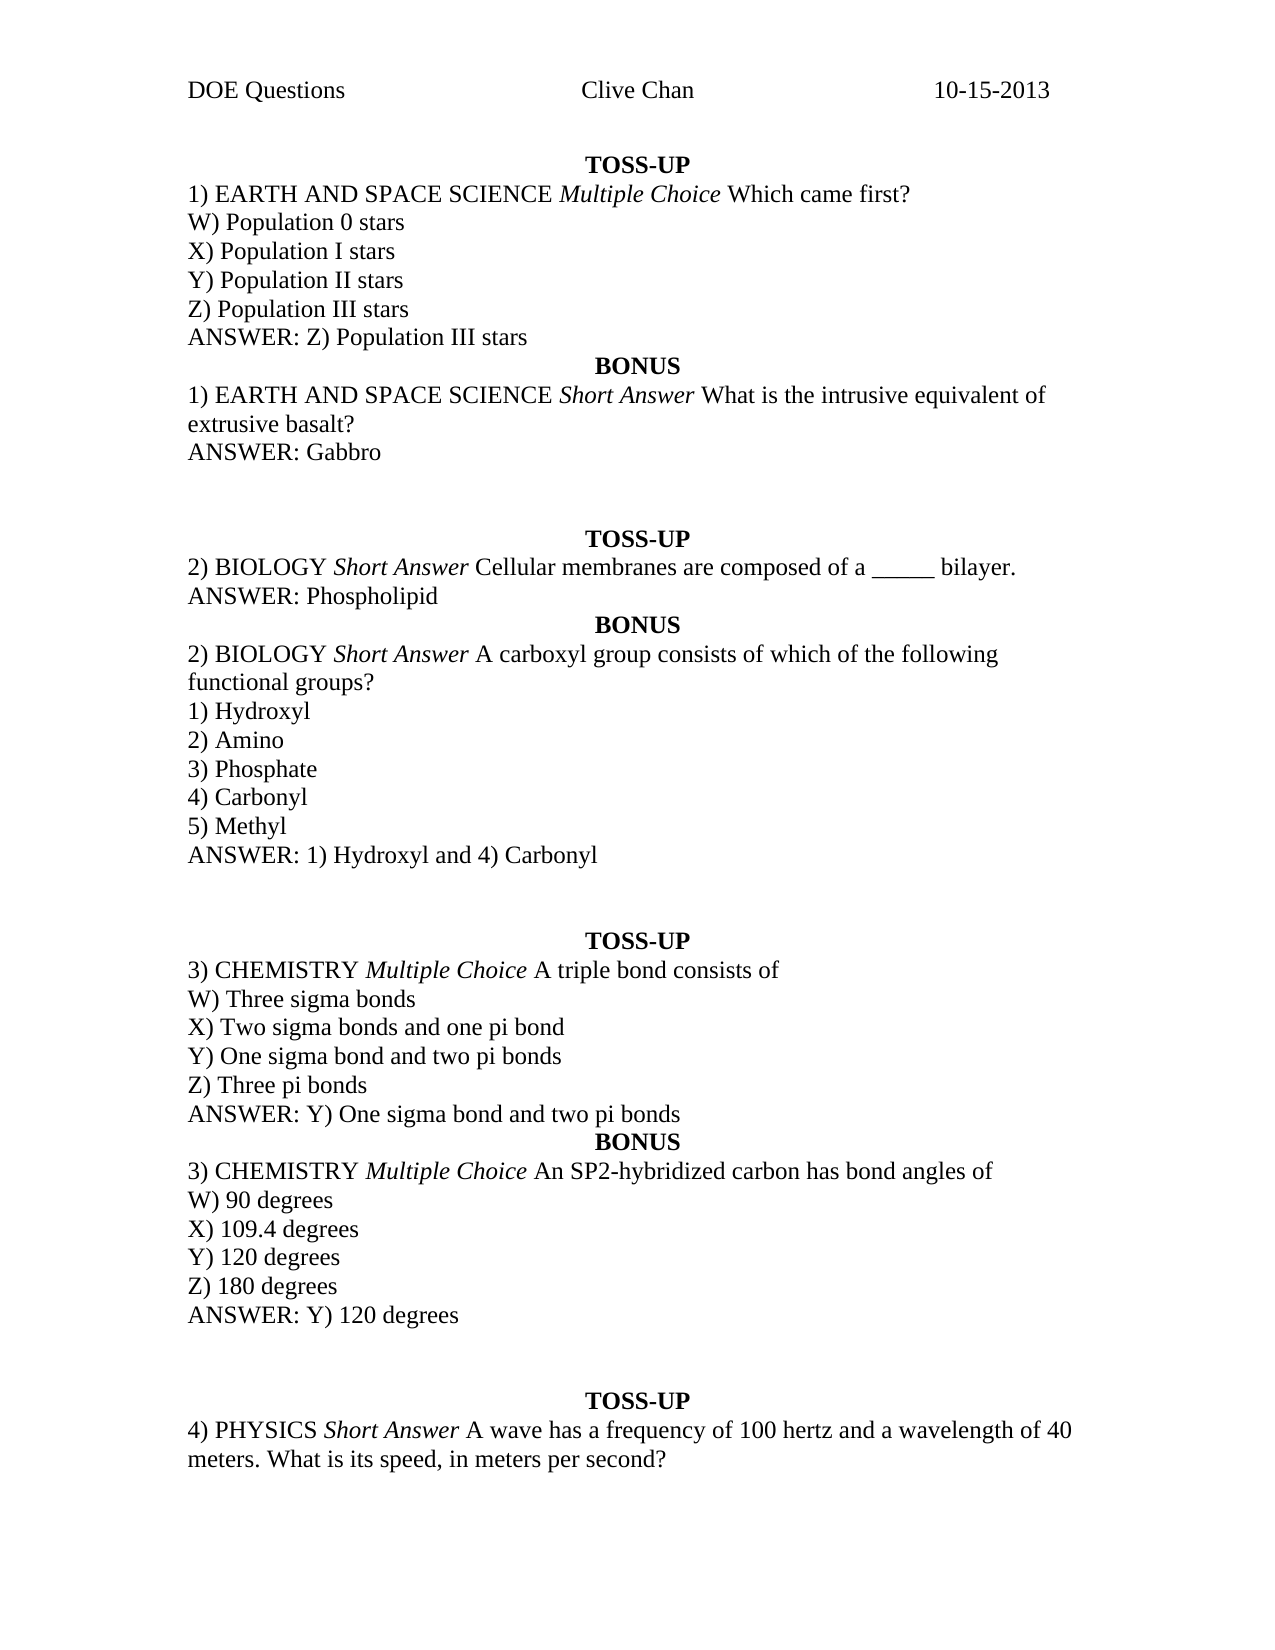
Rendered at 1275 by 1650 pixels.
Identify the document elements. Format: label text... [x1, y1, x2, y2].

text 3) Phosphate [187, 754, 1087, 782]
text 5) Methyl [187, 811, 1087, 840]
subtitle TOSS-UP [187, 1386, 1087, 1415]
text ANSWER: Y) One sigma bond and two pi bonds [187, 1099, 1087, 1127]
text ANSWER: Z) Population III stars [187, 322, 1087, 351]
text Y) Population II stars [187, 265, 1087, 294]
text 2) BIOLOGY Short Answer Cellular membranes are composed of a _____ bilayer. [187, 552, 1087, 581]
text Y) 120 degrees [187, 1242, 1087, 1271]
subtitle TOSS-UP [187, 926, 1087, 955]
text 3) CHEMISTRY Multiple Choice An SP2-hybridized carbon has bond angles of [187, 1156, 1087, 1185]
text 1) EARTH AND SPACE SCIENCE Multiple Choice Which came first? [187, 179, 1087, 207]
text 1) Hydroxyl [187, 696, 1087, 725]
text 4) Carbonyl [187, 782, 1087, 811]
text 3) CHEMISTRY Multiple Choice A triple bond consists of [187, 955, 1087, 984]
text BONUS [187, 1127, 1087, 1156]
text X) Two sigma bonds and one pi bond [187, 1012, 1087, 1041]
text ANSWER: Phospholipid [187, 581, 1087, 610]
text 1) EARTH AND SPACE SCIENCE Short Answer What is the intrusive equivalent of extrusive basalt? [187, 380, 1087, 437]
text 2) Amino [187, 725, 1087, 754]
text ANSWER: Y) 120 degrees [187, 1300, 1087, 1329]
text ANSWER: Gabbro [187, 437, 1087, 466]
text W) Population 0 stars [187, 207, 1087, 236]
text 2) BIOLOGY Short Answer A carboxyl group consists of which of the following functional groups? [187, 639, 1087, 696]
subtitle TOSS-UP [187, 524, 1087, 552]
subtitle TOSS-UP [187, 150, 1087, 179]
text Z) Three pi bonds [187, 1070, 1087, 1099]
text BONUS [187, 351, 1087, 380]
text BONUS [187, 610, 1087, 639]
text Z) Population III stars [187, 294, 1087, 322]
text ANSWER: 1) Hydroxyl and 4) Carbonyl [187, 840, 1087, 869]
text W) 90 degrees [187, 1185, 1087, 1214]
text Z) 180 degrees [187, 1271, 1087, 1300]
text X) Population I stars [187, 236, 1087, 265]
text X) 109.4 degrees [187, 1214, 1087, 1242]
text Y) One sigma bond and two pi bonds [187, 1041, 1087, 1070]
text W) Three sigma bonds [187, 984, 1087, 1012]
text 4) PHYSICS Short Answer A wave has a frequency of 100 hertz and a wavelength of 40 meters. What is its speed, in meters per second? [187, 1415, 1087, 1472]
